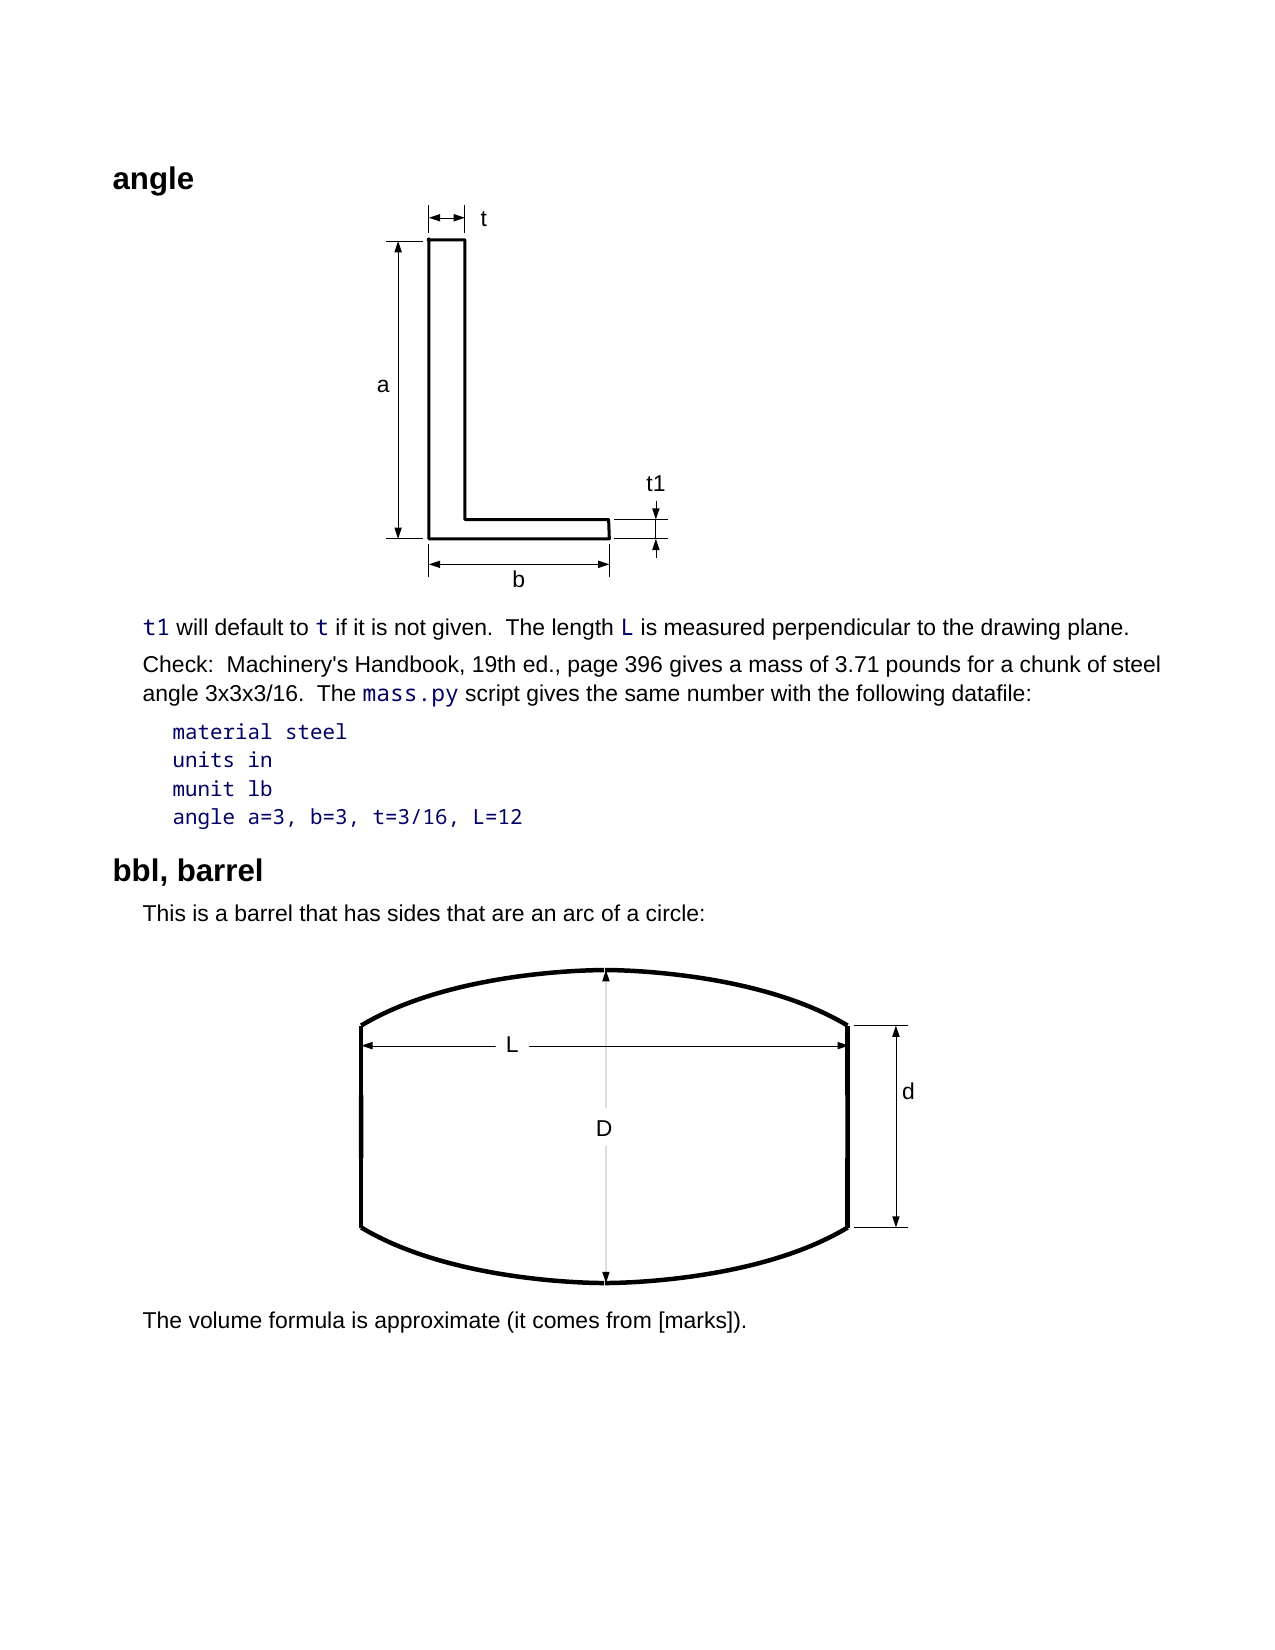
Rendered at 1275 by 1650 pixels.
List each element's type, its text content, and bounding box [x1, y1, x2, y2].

text The volume formula is approximate (it comes from [marks]). [142, 935, 1162, 1334]
subtitle angle [112, 160, 1162, 196]
text Check: Machinery's Handbook, 19th ed., page 396 gives a mass of 3.71 pounds for a chunk of steel angle 3x3x3/16. The mass.py script gives the same number with the following datafile: [142, 651, 1162, 708]
text material steel [172, 717, 1162, 746]
text units in [172, 746, 1162, 774]
text This is a barrel that has sides that are an arc of a circle: [142, 900, 1162, 926]
text t1 will default to t if it is not given. The length L is measured perpendicular to the drawing plane. [142, 208, 1162, 642]
text munit lb [172, 774, 1162, 802]
subtitle bbl, barrel [112, 852, 1162, 888]
text angle a=3, b=3, t=3/16, L=12 [172, 802, 1162, 831]
